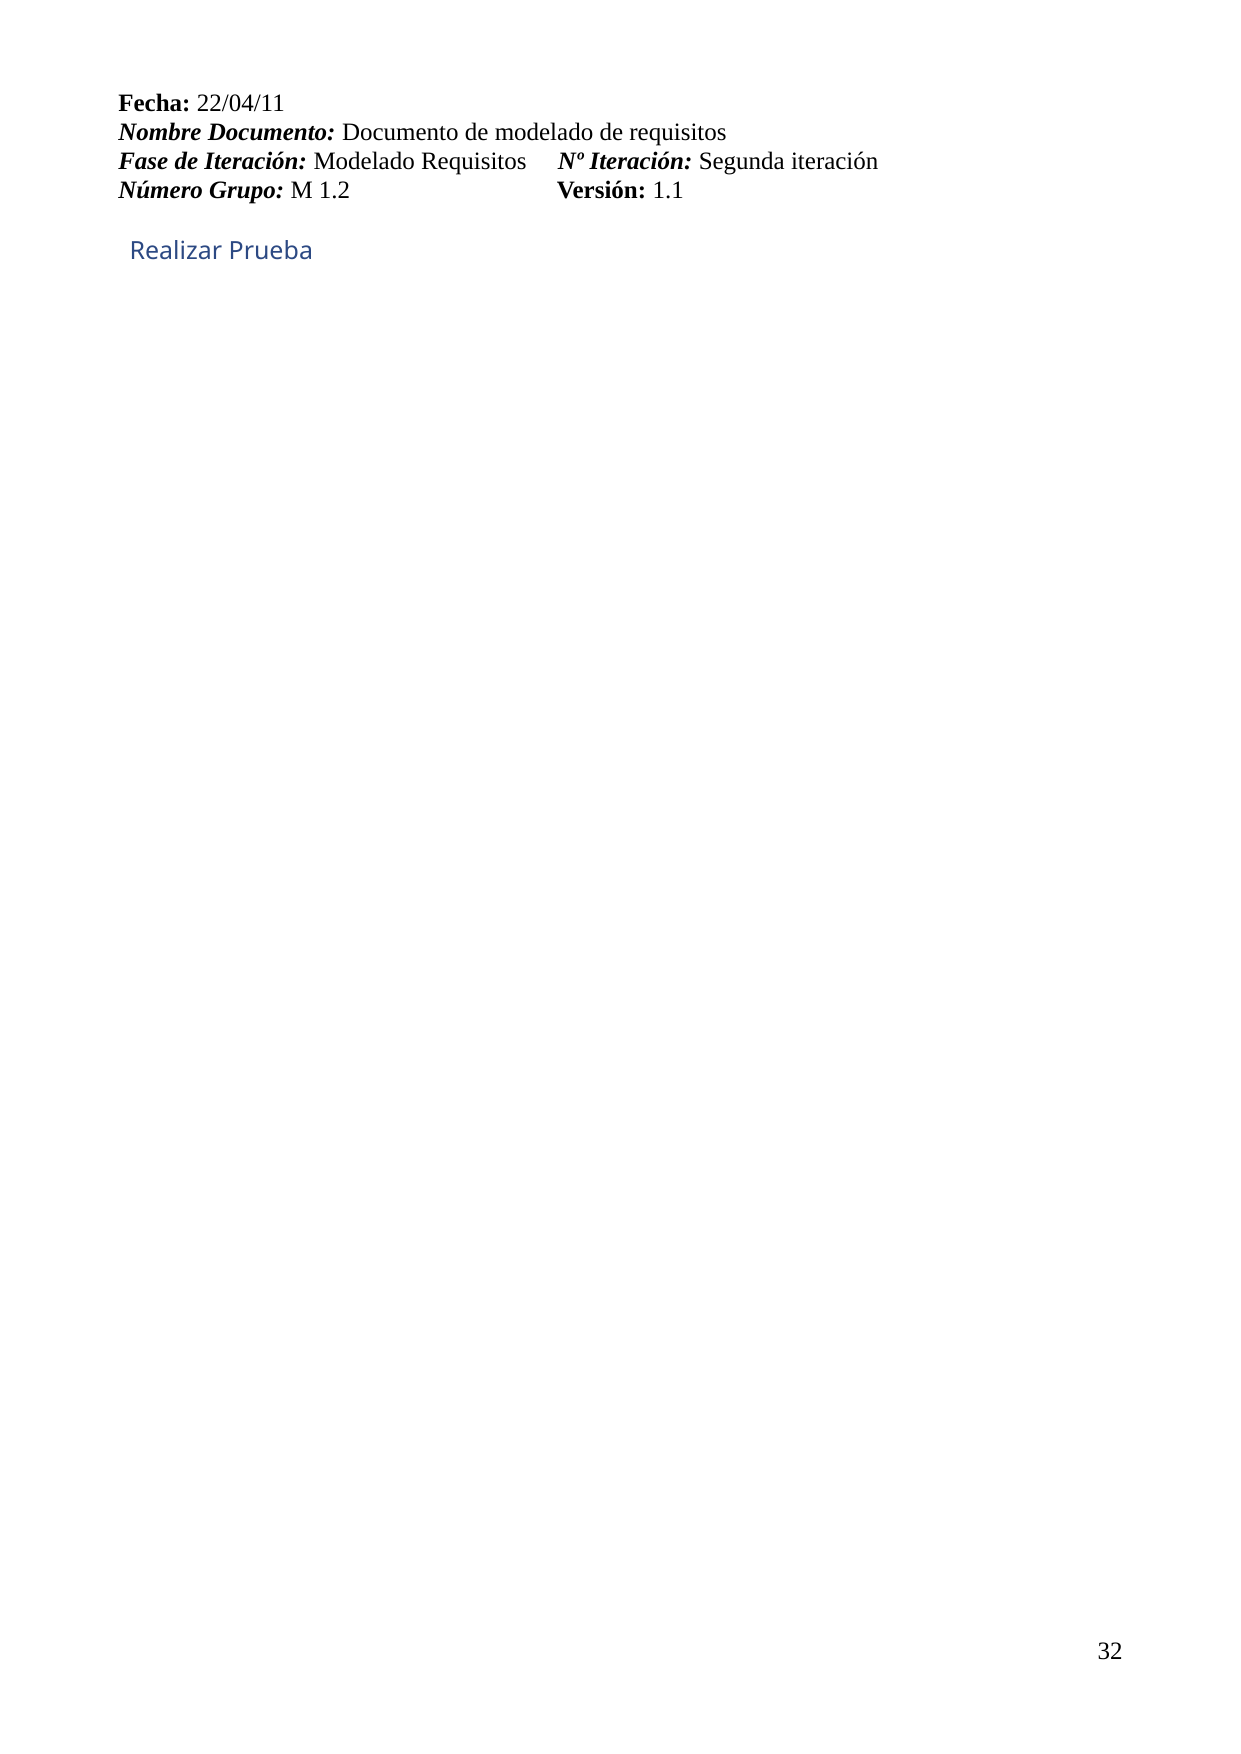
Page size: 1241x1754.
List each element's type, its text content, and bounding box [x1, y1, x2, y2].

table_cell [563, 233, 1005, 267]
table_cell Realizar Prueba [118, 233, 562, 267]
